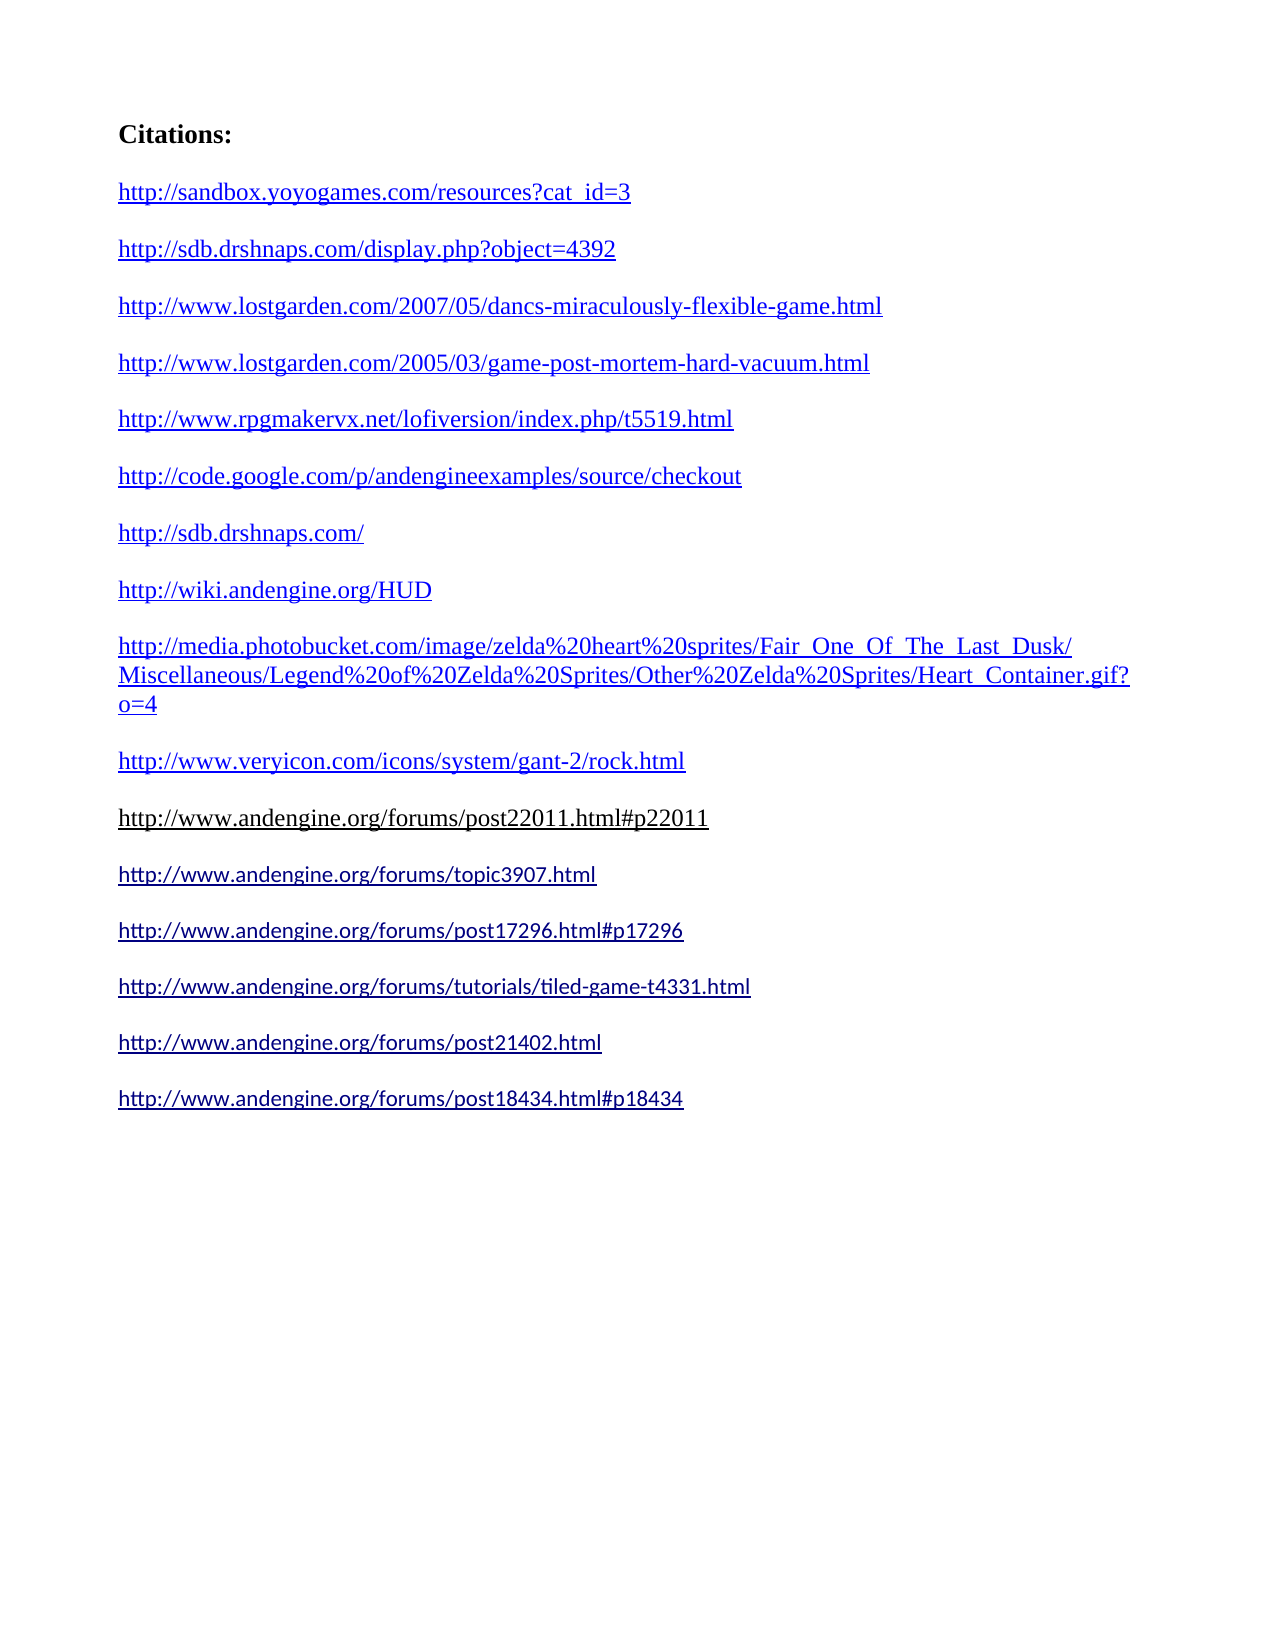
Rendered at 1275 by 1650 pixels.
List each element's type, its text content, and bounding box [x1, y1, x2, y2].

text http://code.google.com/p/andengineexamples/source/checkout [118, 461, 1157, 490]
text http://www.lostgarden.com/2007/05/dancs-miraculously-flexible-game.html [118, 291, 1157, 319]
text http://media.photobucket.com/image/zelda%20heart%20sprites/Fair_One_Of_The_Last_Dusk/Miscellaneous/Legend%20of%20Zelda%20Sprites/Other%20Zelda%20Sprites/Heart_Container.gif?o=4 [118, 631, 1157, 718]
text http://www.andengine.org/forums/post18434.html#p18434 [118, 1084, 1157, 1112]
text http://www.andengine.org/forums/post17296.html#p17296 [118, 916, 1157, 944]
text Citations: [118, 118, 1157, 149]
text http://www.lostgarden.com/2005/03/game-post-mortem-hard-vacuum.html [118, 348, 1157, 376]
text http://www.andengine.org/forums/topic3907.html [118, 860, 1157, 888]
text http://sdb.drshnaps.com/display.php?object=4392 [118, 234, 1157, 263]
text http://www.andengine.org/forums/tutorials/tiled-game-t4331.html [118, 972, 1157, 1000]
text http://sdb.drshnaps.com/ [118, 518, 1157, 547]
text http://www.rpgmakervx.net/lofiversion/index.php/t5519.html [118, 404, 1157, 433]
text http://www.veryicon.com/icons/system/gant-2/rock.html [118, 746, 1157, 775]
text http://www.andengine.org/forums/post21402.html [118, 1028, 1157, 1056]
text http://sandbox.yoyogames.com/resources?cat_id=3 [118, 177, 1157, 206]
text http://wiki.andengine.org/HUD [118, 575, 1157, 603]
text http://www.andengine.org/forums/post22011.html#p22011 [118, 803, 1157, 832]
